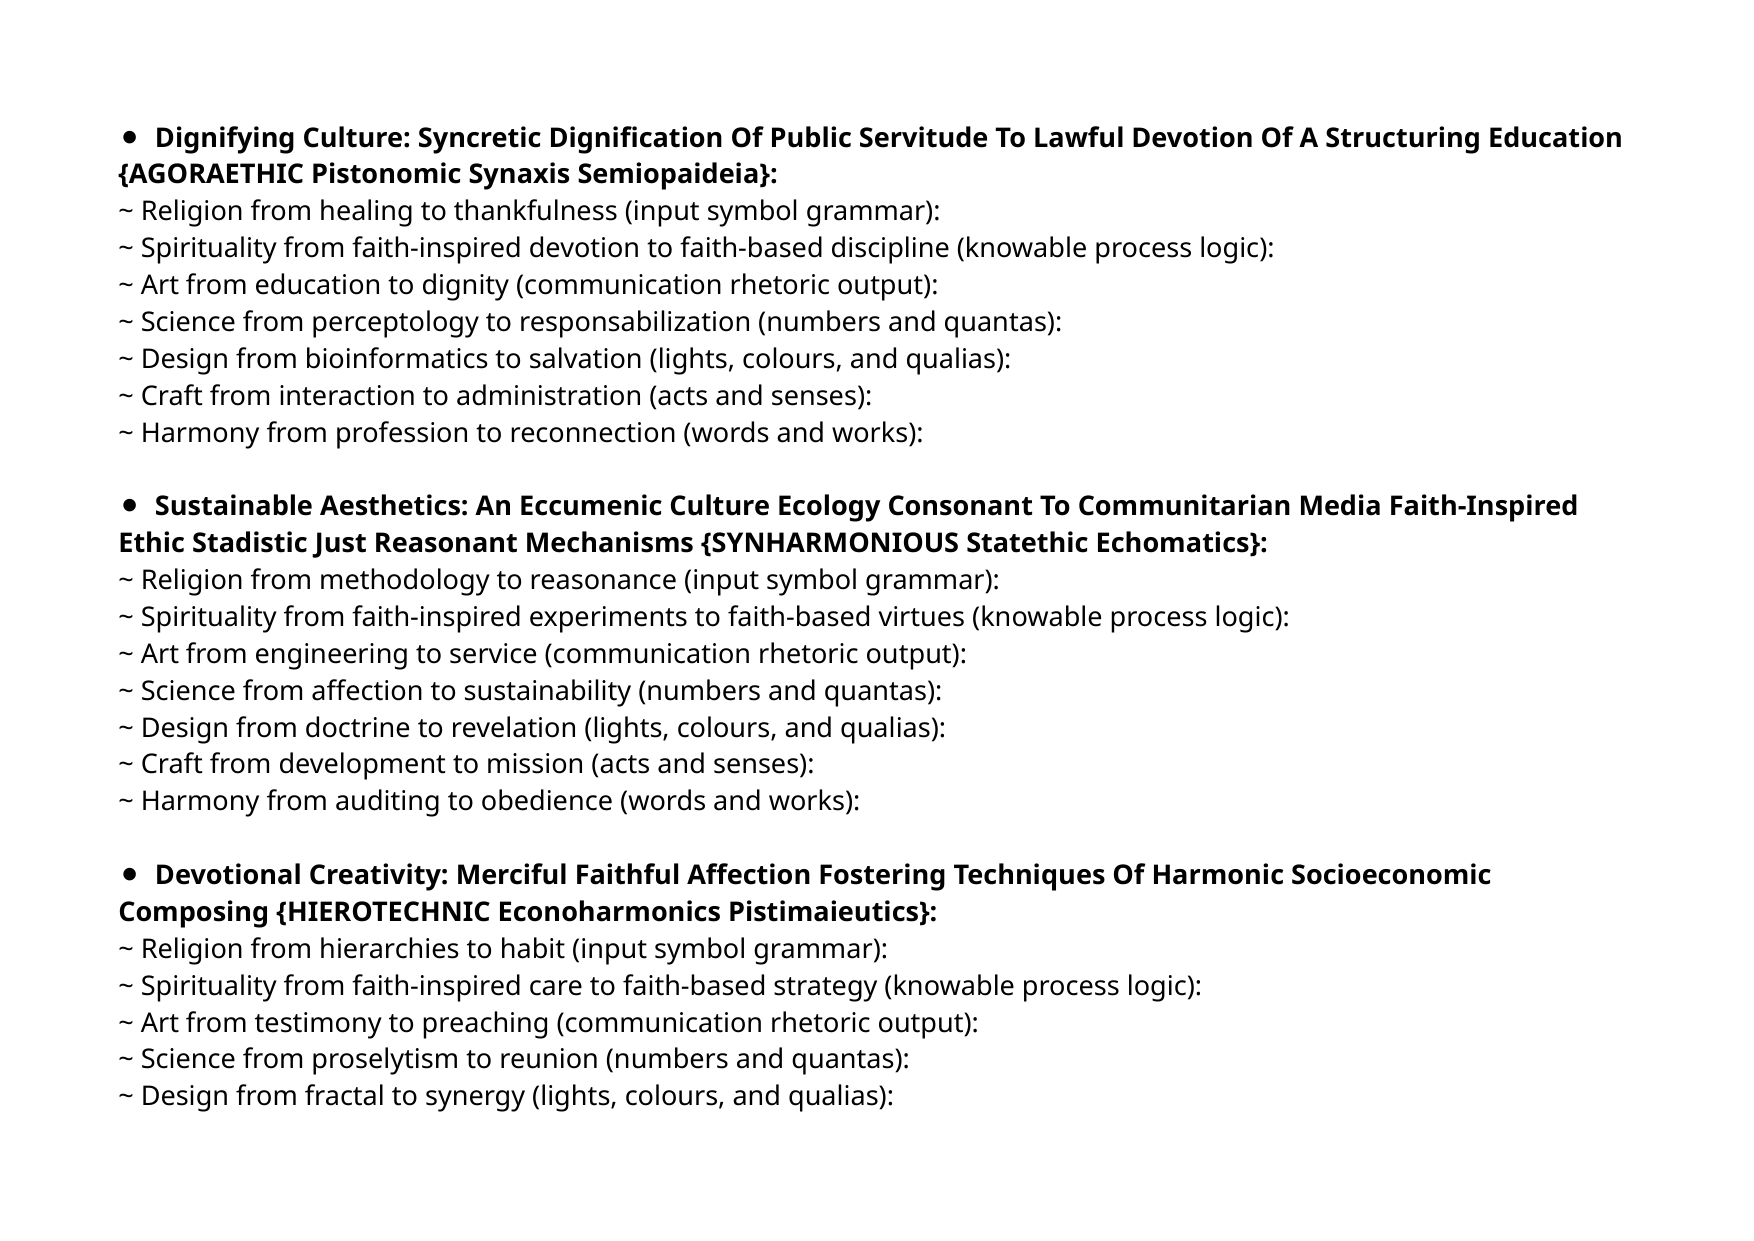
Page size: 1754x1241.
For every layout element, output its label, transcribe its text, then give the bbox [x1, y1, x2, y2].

text ⚫ Dignifying Culture: Syncretic Dignification Of Public Servitude To Lawful Devotion Of A Structuring Education {AGORAETHIC Pistonomic Synaxis Semiopaideia}: [118, 118, 1636, 192]
text ~ Design from fractal to synergy (lights, colours, and qualias): [118, 1077, 1636, 1114]
text ~ Religion from healing to thankfulness (input symbol grammar): [118, 192, 1636, 229]
text ~ Science from affection to sustainability (numbers and quantas): [118, 671, 1636, 708]
text ~ Religion from methodology to reasonance (input symbol grammar): [118, 561, 1636, 597]
text ~ Design from bioinformatics to salvation (lights, colours, and qualias): [118, 339, 1636, 376]
text ~ Art from testimony to preaching (communication rhetoric output): [118, 1003, 1636, 1040]
text ~ Science from proselytism to reunion (numbers and quantas): [118, 1040, 1636, 1077]
text ~ Harmony from profession to reconnection (words and works): [118, 413, 1636, 450]
text ~ Art from engineering to service (communication rhetoric output): [118, 634, 1636, 671]
text ~ Spirituality from faith-inspired experiments to faith-based virtues (knowable process logic): [118, 597, 1636, 634]
text ~ Spirituality from faith-inspired care to faith-based strategy (knowable process logic): [118, 966, 1636, 1003]
text ~ Harmony from auditing to obedience (words and works): [118, 782, 1636, 819]
text ⚫ Devotional Creativity: Merciful Faithful Affection Fostering Techniques Of Harmonic Socioeconomic Composing {HIEROTECHNIC Econoharmonics Pistimaieutics}: [118, 856, 1636, 929]
text ~ Craft from interaction to administration (acts and senses): [118, 376, 1636, 413]
text ~ Spirituality from faith-inspired devotion to faith-based discipline (knowable process logic): [118, 229, 1636, 266]
text ~ Design from doctrine to revelation (lights, colours, and qualias): [118, 708, 1636, 745]
text ⚫ Sustainable Aesthetics: An Eccumenic Culture Ecology Consonant To Communitarian Media Faith-Inspired Ethic Stadistic Just Reasonant Mechanisms {SYNHARMONIOUS Statethic Echomatics}: [118, 487, 1636, 561]
text ~ Science from perceptology to responsabilization (numbers and quantas): [118, 302, 1636, 339]
text ~ Religion from hierarchies to habit (input symbol grammar): [118, 929, 1636, 966]
text ~ Craft from development to mission (acts and senses): [118, 745, 1636, 782]
text ~ Art from education to dignity (communication rhetoric output): [118, 266, 1636, 302]
